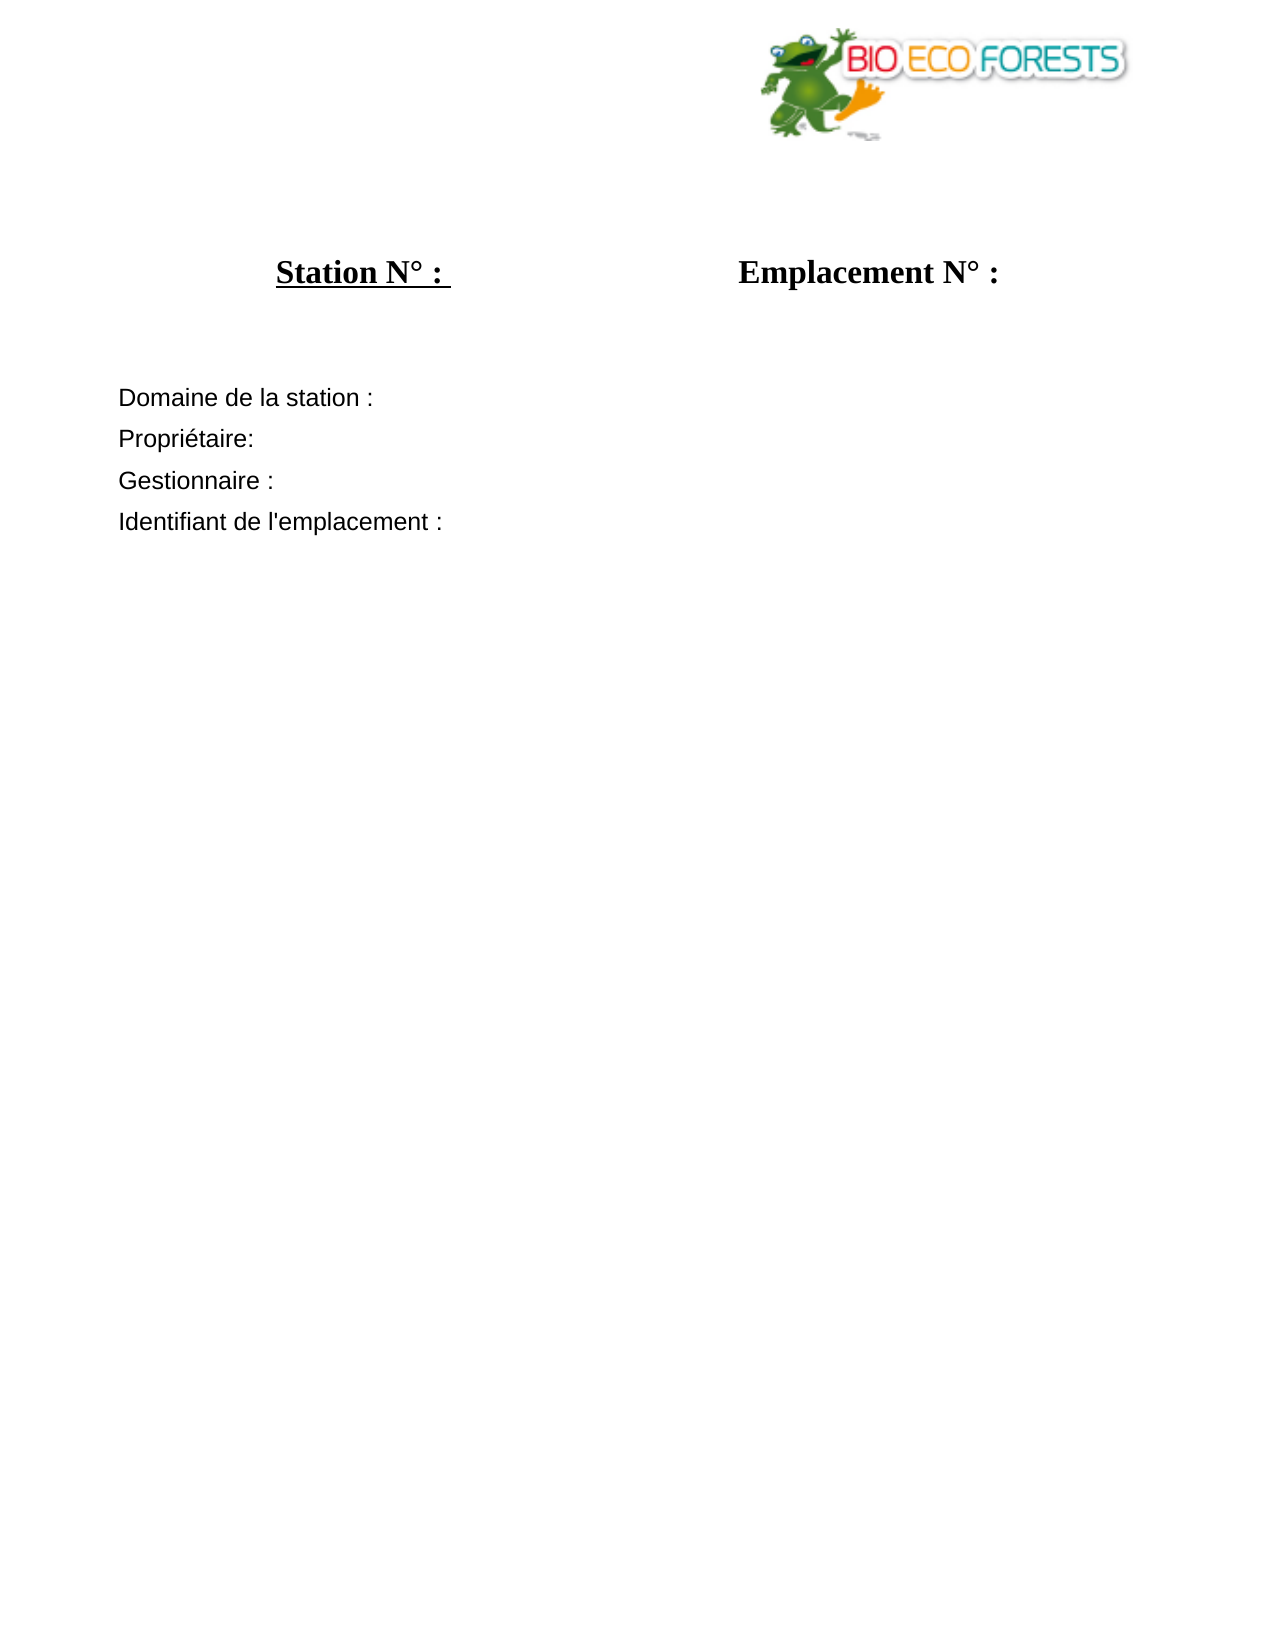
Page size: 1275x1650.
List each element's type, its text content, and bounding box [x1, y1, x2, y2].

text Identifiant de l'emplacement : <station.id_emplacement> [118, 507, 1157, 536]
text Propriétaire: <station.proprietaire> [118, 424, 1157, 453]
text Gestionnaire : <station.gestionnaire> [118, 466, 1157, 494]
picture [760, 28, 1134, 141]
text </for> [118, 548, 1157, 577]
text Domaine de la station : <station.domaine> [118, 383, 1157, 412]
text <for each="station in objects"> [118, 170, 1157, 199]
subtitle Station N° : <station.id_station> Emplacement N° : <station.code_emplacement> [118, 253, 1157, 329]
